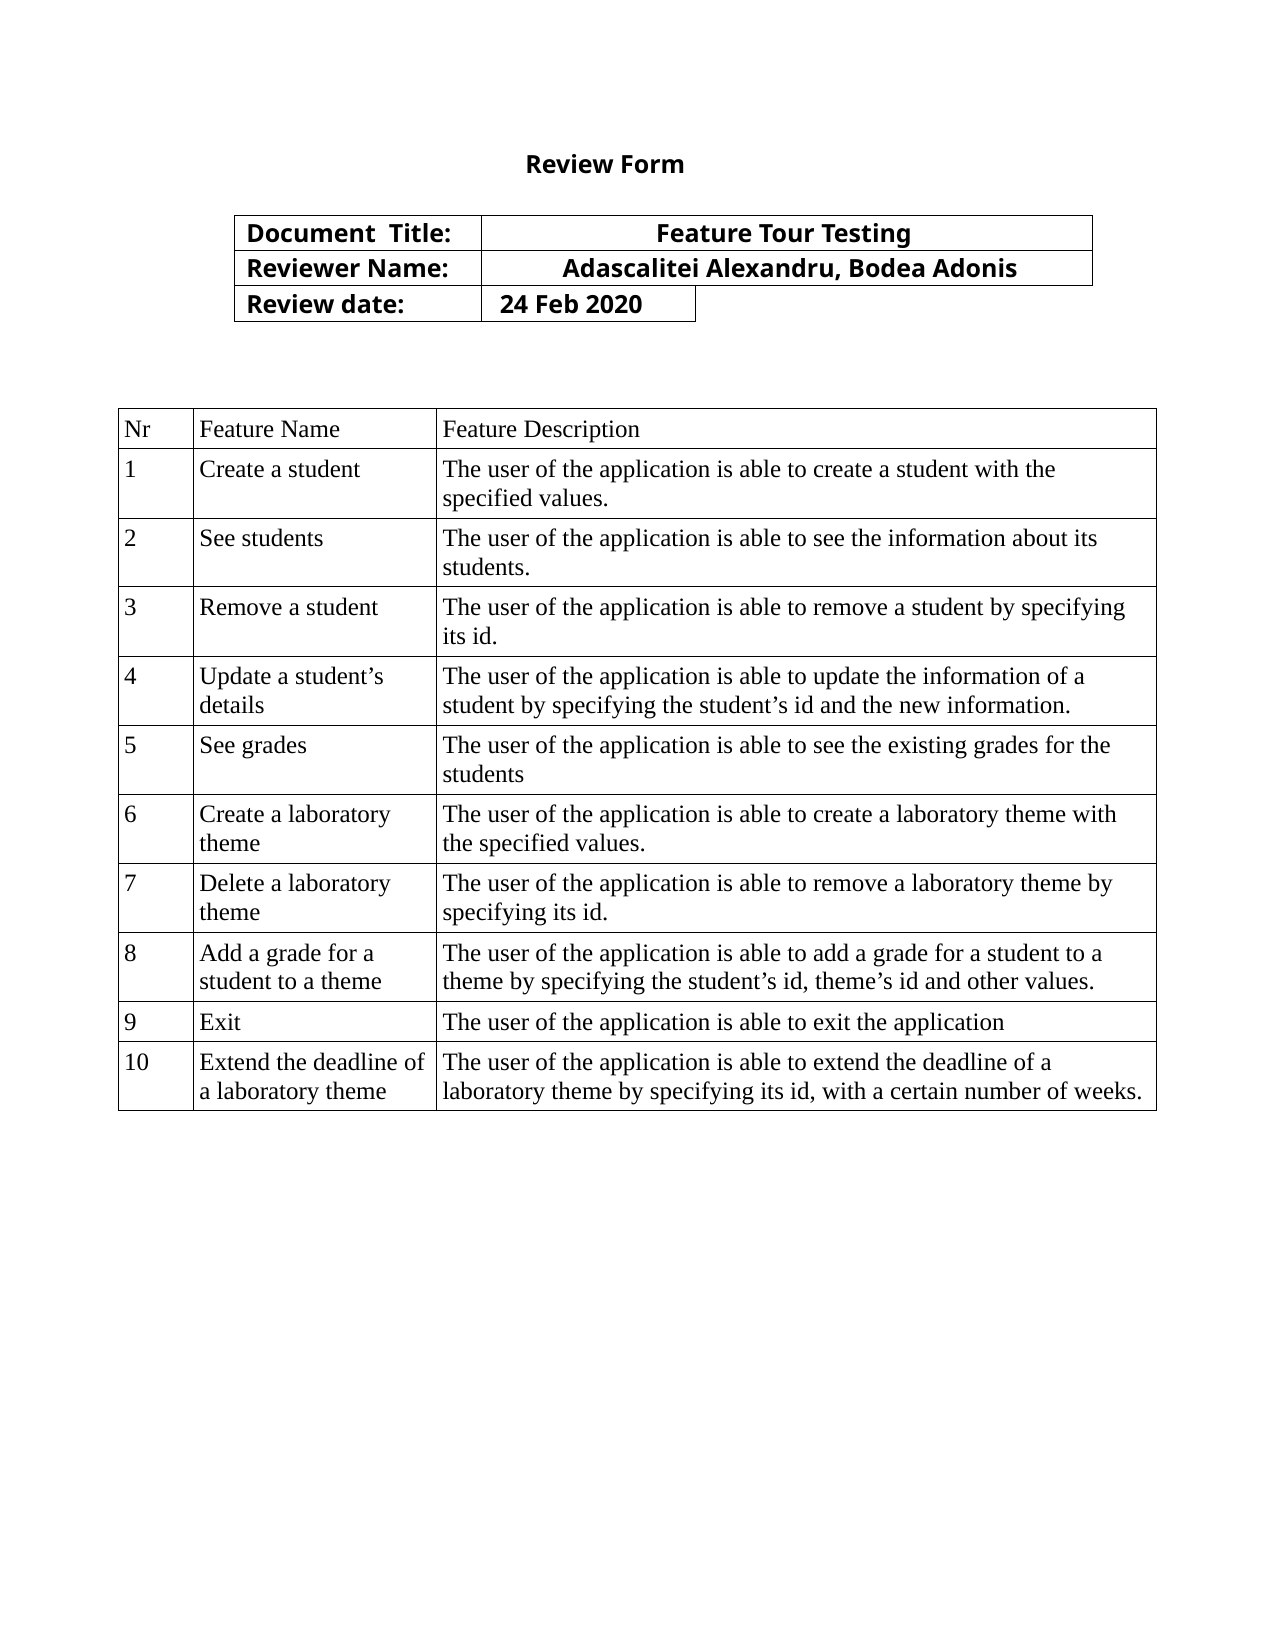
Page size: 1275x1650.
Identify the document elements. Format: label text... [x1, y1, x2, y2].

table_cell [118, 250, 234, 285]
table_header Feature Name [194, 409, 436, 448]
table_cell The user of the application is able to add a grade for a student to a theme by specifying the student’s id, theme’s id and other values. [437, 933, 1156, 1001]
table_cell 2 [119, 519, 193, 586]
table_cell 4 [119, 657, 193, 724]
table_cell See students [194, 519, 436, 586]
table_cell Document Title: [235, 216, 481, 250]
table_cell The user of the application is able to create a student with the specified values. [437, 449, 1156, 517]
table_cell The user of the application is able to remove a laboratory theme by specifying its id. [437, 864, 1156, 932]
table_cell [118, 215, 234, 250]
table_cell Create a laboratory theme [194, 795, 436, 863]
table_cell The user of the application is able to create a laboratory theme with the specified values. [437, 795, 1156, 863]
table_cell Exit [194, 1002, 436, 1041]
table_cell Delete a laboratory theme [194, 864, 436, 932]
table_cell 7 [119, 864, 193, 932]
table_cell Adascalitei Alexandru, Bodea Adonis [482, 251, 1092, 285]
table_header Review Form [118, 147, 1092, 181]
table_cell The user of the application is able to exit the application [437, 1002, 1156, 1041]
table_cell 5 [119, 726, 193, 794]
table_cell [696, 181, 1092, 215]
table_cell The user of the application is able to see the information about its students. [437, 519, 1156, 586]
table_cell The user of the application is able to update the information of a student by specifying the student’s id and the new information. [437, 657, 1156, 724]
table_cell 1 [119, 449, 193, 517]
table_cell The user of the application is able to see the existing grades for the students [437, 726, 1156, 794]
table_header Feature Description [437, 409, 1156, 448]
table_cell 24 Feb 2020 [482, 286, 695, 321]
table_header Nr [119, 409, 193, 448]
table_cell Extend the deadline of a laboratory theme [194, 1042, 436, 1110]
table_cell Feature Tour Testing [482, 216, 1092, 250]
table_cell [118, 285, 234, 321]
table_cell The user of the application is able to remove a student by specifying its id. [437, 587, 1156, 656]
table_cell 10 [119, 1042, 193, 1110]
table_cell Remove a student [194, 587, 436, 656]
table_cell [696, 286, 1092, 321]
table_cell [235, 181, 482, 215]
table_cell Review date: [235, 286, 481, 321]
table_cell Add a grade for a student to a theme [194, 933, 436, 1001]
table_cell [482, 181, 696, 215]
table_cell Update a student’s details [194, 657, 436, 724]
table_cell 3 [119, 587, 193, 656]
table_cell [118, 181, 235, 215]
table_cell Create a student [194, 449, 436, 517]
table_cell 8 [119, 933, 193, 1001]
table_cell The user of the application is able to extend the deadline of a laboratory theme by specifying its id, with a certain number of weeks. [437, 1042, 1156, 1110]
table_cell Reviewer Name: [235, 251, 481, 285]
table_cell 9 [119, 1002, 193, 1041]
table_cell See grades [194, 726, 436, 794]
table_cell 6 [119, 795, 193, 863]
